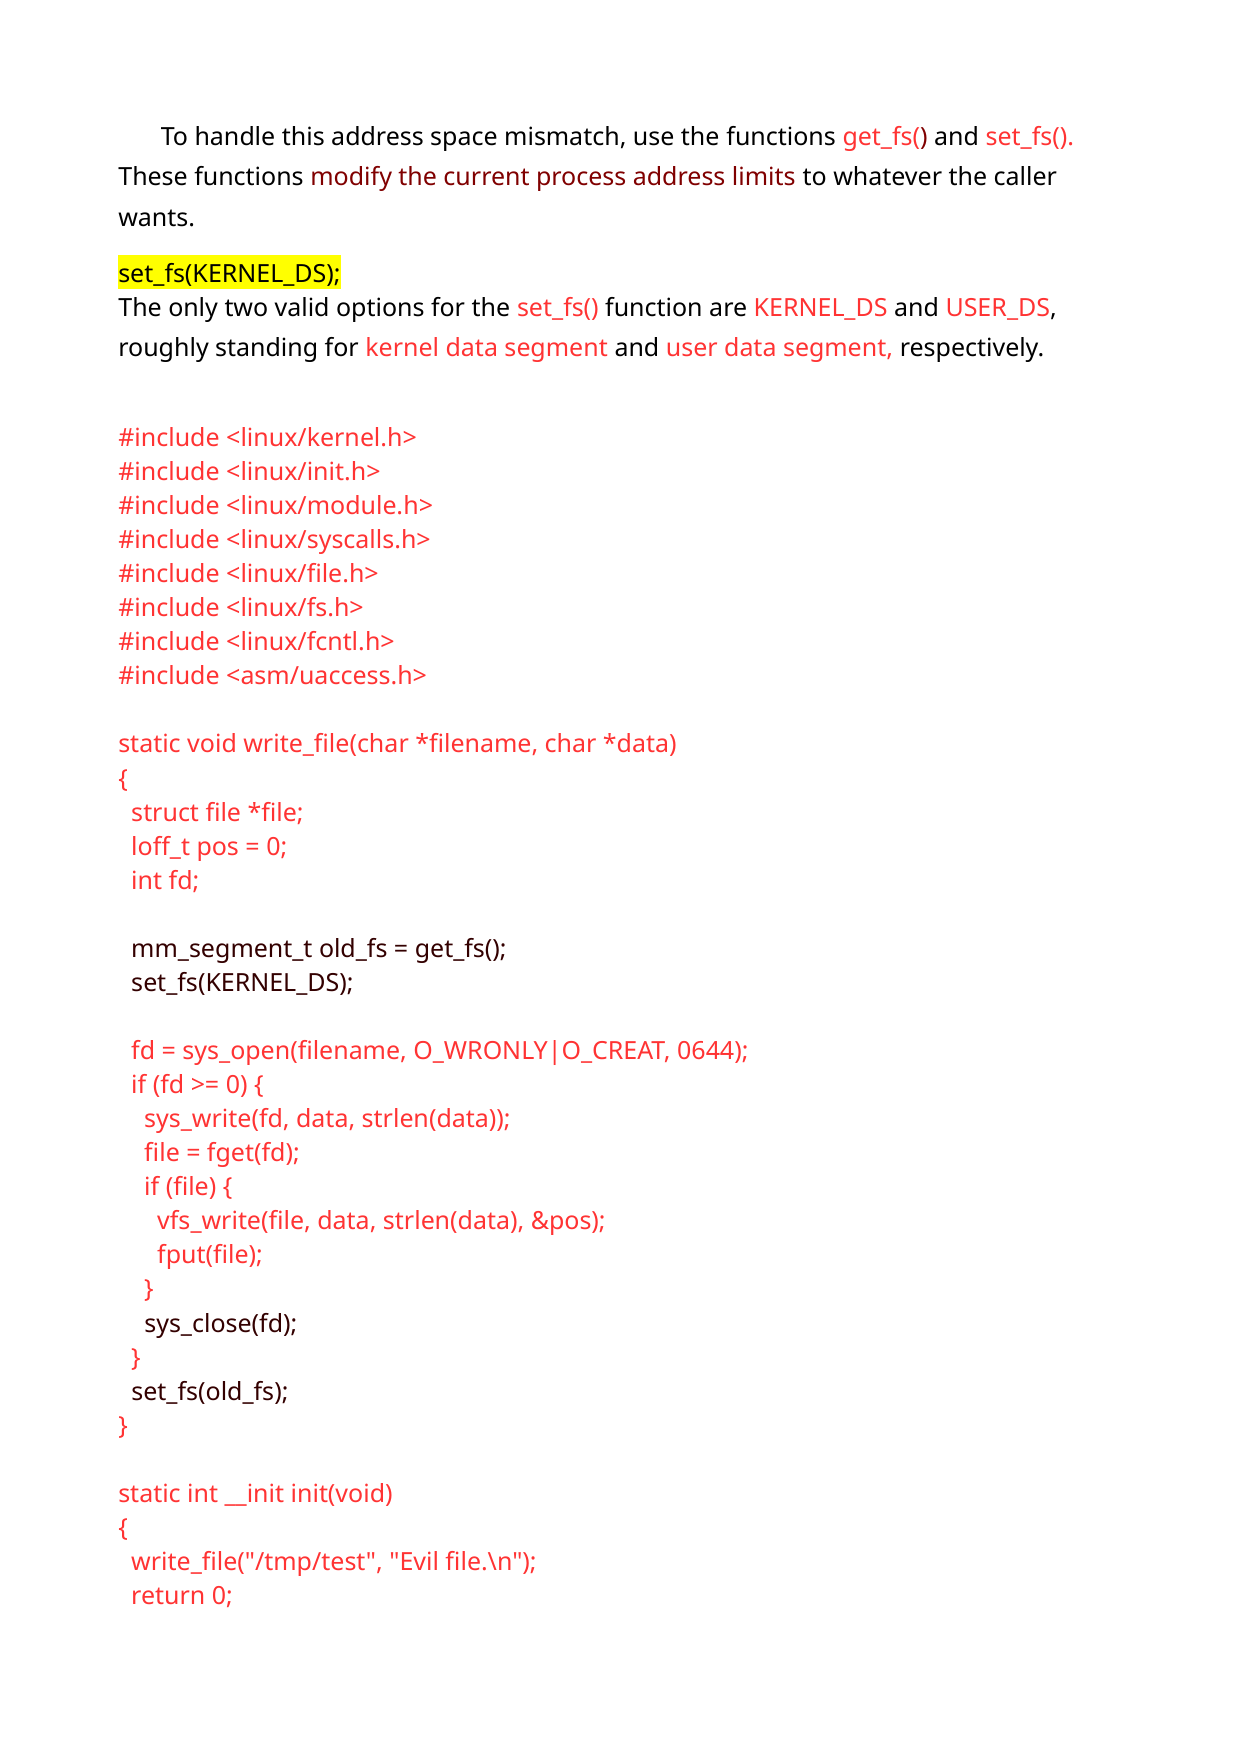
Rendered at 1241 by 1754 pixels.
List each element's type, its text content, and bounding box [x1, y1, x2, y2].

text } [118, 1407, 1122, 1441]
text { [118, 760, 1122, 794]
text return 0; [118, 1578, 1122, 1612]
text fd = sys_open(filename, O_WRONLY|O_CREAT, 0644); [118, 1033, 1122, 1067]
text #include <linux/fcntl.h> [118, 624, 1122, 658]
text static void write_file(char *filename, char *data) [118, 726, 1122, 760]
text set_fs(KERNEL_DS); [118, 255, 1122, 289]
text static int __init init(void) [118, 1476, 1122, 1509]
text } [118, 1271, 1122, 1305]
text mm_segment_t old_fs = get_fs(); [118, 931, 1122, 964]
text #include <linux/file.h> [118, 556, 1122, 590]
text vfs_write(file, data, strlen(data), &pos); [118, 1203, 1122, 1237]
text The only two valid options for the set_fs() function are KERNEL_DS and USER_DS, roughly standing for kernel data segment and user data segment, respectively. [118, 289, 1122, 364]
text set_fs(KERNEL_DS); [118, 964, 1122, 999]
text set_fs(old_fs); [118, 1373, 1122, 1407]
text struct file *file; [118, 794, 1122, 828]
text int fd; [118, 862, 1122, 896]
text { [118, 1509, 1122, 1544]
text if (fd >= 0) { [118, 1067, 1122, 1101]
text write_file("/tmp/test", "Evil file.\n"); [118, 1544, 1122, 1578]
text #include <linux/module.h> [118, 488, 1122, 522]
text #include <linux/init.h> [118, 454, 1122, 488]
text } [118, 1339, 1122, 1373]
text loff_t pos = 0; [118, 828, 1122, 862]
text fput(file); [118, 1237, 1122, 1271]
text if (file) { [118, 1169, 1122, 1203]
text #include <asm/uaccess.h> [118, 658, 1122, 692]
text sys_close(fd); [118, 1305, 1122, 1339]
text #include <linux/kernel.h> [118, 419, 1122, 454]
text #include <linux/fs.h> [118, 590, 1122, 624]
text file = fget(fd); [118, 1135, 1122, 1169]
text To handle this address space mismatch, use the functions get_fs() and set_fs(). These functions modify the current process address limits to whatever the caller wants. [118, 118, 1122, 234]
text sys_write(fd, data, strlen(data)); [118, 1101, 1122, 1135]
text #include <linux/syscalls.h> [118, 522, 1122, 556]
